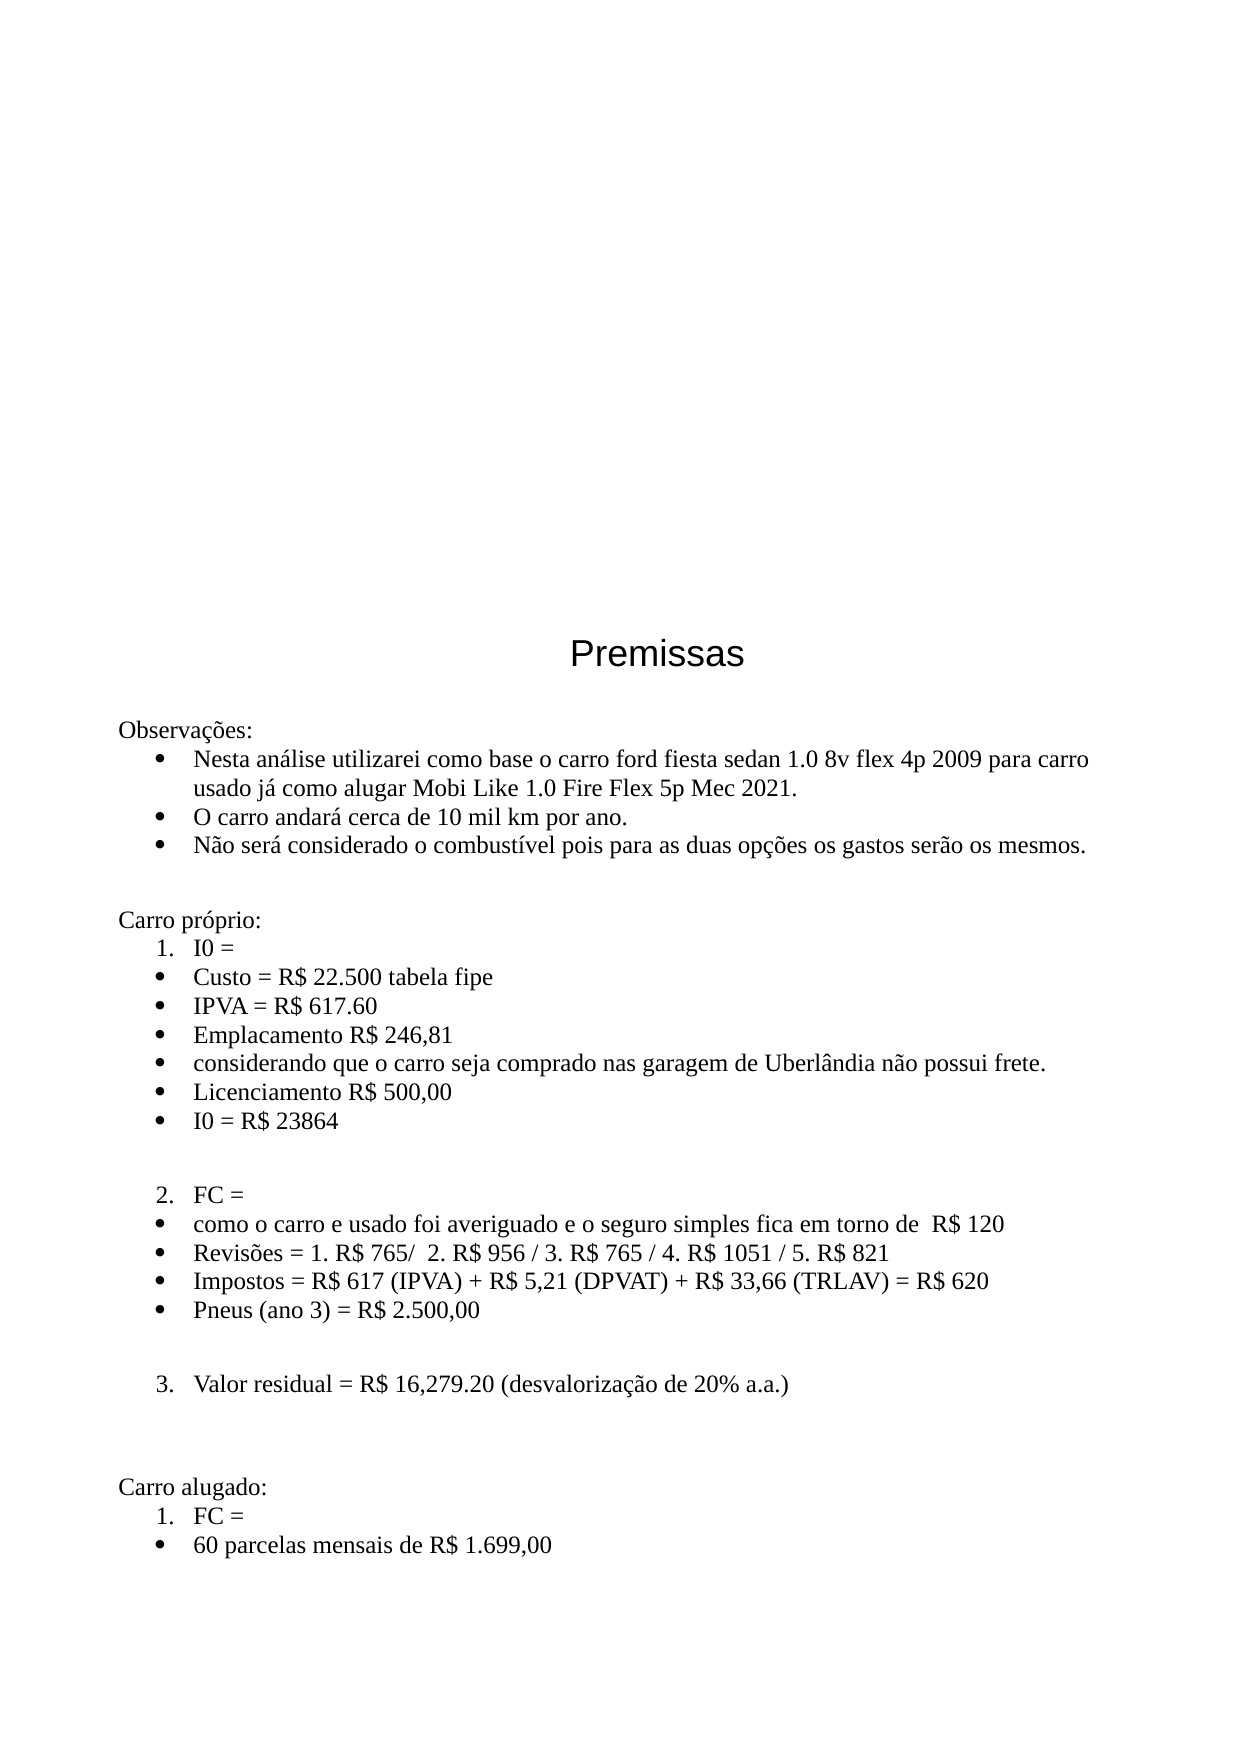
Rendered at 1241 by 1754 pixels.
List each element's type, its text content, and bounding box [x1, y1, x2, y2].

list Pneus (ano 3) = R$ 2.500,00 [156, 1295, 1122, 1324]
list FC = [156, 1180, 1122, 1209]
list FC = [156, 1501, 1122, 1530]
list Valor residual = R$ 16,279.20 (desvalorização de 20% a.a.) [156, 1369, 1122, 1398]
list Revisões = 1. R$ 765/ 2. R$ 956 / 3. R$ 765 / 4. R$ 1051 / 5. R$ 821 [156, 1238, 1122, 1266]
list considerando que o carro seja comprado nas garagem de Uberlândia não possui frete. [156, 1048, 1122, 1077]
subtitle Premissas [118, 631, 1122, 674]
text Observações: [118, 716, 1122, 744]
list IPVA = R$ 617.60 [156, 991, 1122, 1020]
list I0 = [156, 933, 1122, 962]
list Licenciamento R$ 500,00 [156, 1077, 1122, 1106]
list Nesta análise utilizarei como base o carro ford fiesta sedan 1.0 8v flex 4p 2009 para carro usado já como alugar Mobi Like 1.0 Fire Flex 5p Mec 2021. [156, 744, 1122, 802]
list Custo = R$ 22.500 tabela fipe [156, 962, 1122, 991]
list I0 = R$ 23864 [156, 1106, 1122, 1135]
list Emplacamento R$ 246,81 [156, 1020, 1122, 1048]
list Não será considerado o combustível pois para as duas opções os gastos serão os mesmos. [156, 831, 1122, 859]
list Impostos = R$ 617 (IPVA) + R$ 5,21 (DPVAT) + R$ 33,66 (TRLAV) = R$ 620 [156, 1266, 1122, 1295]
list O carro andará cerca de 10 mil km por ano. [156, 802, 1122, 831]
text Carro alugado: [118, 1472, 1122, 1501]
list como o carro e usado foi averiguado e o seguro simples fica em torno de R$ 120 [156, 1209, 1122, 1238]
text Carro próprio: [118, 905, 1122, 933]
list 60 parcelas mensais de R$ 1.699,00 [156, 1530, 1122, 1558]
